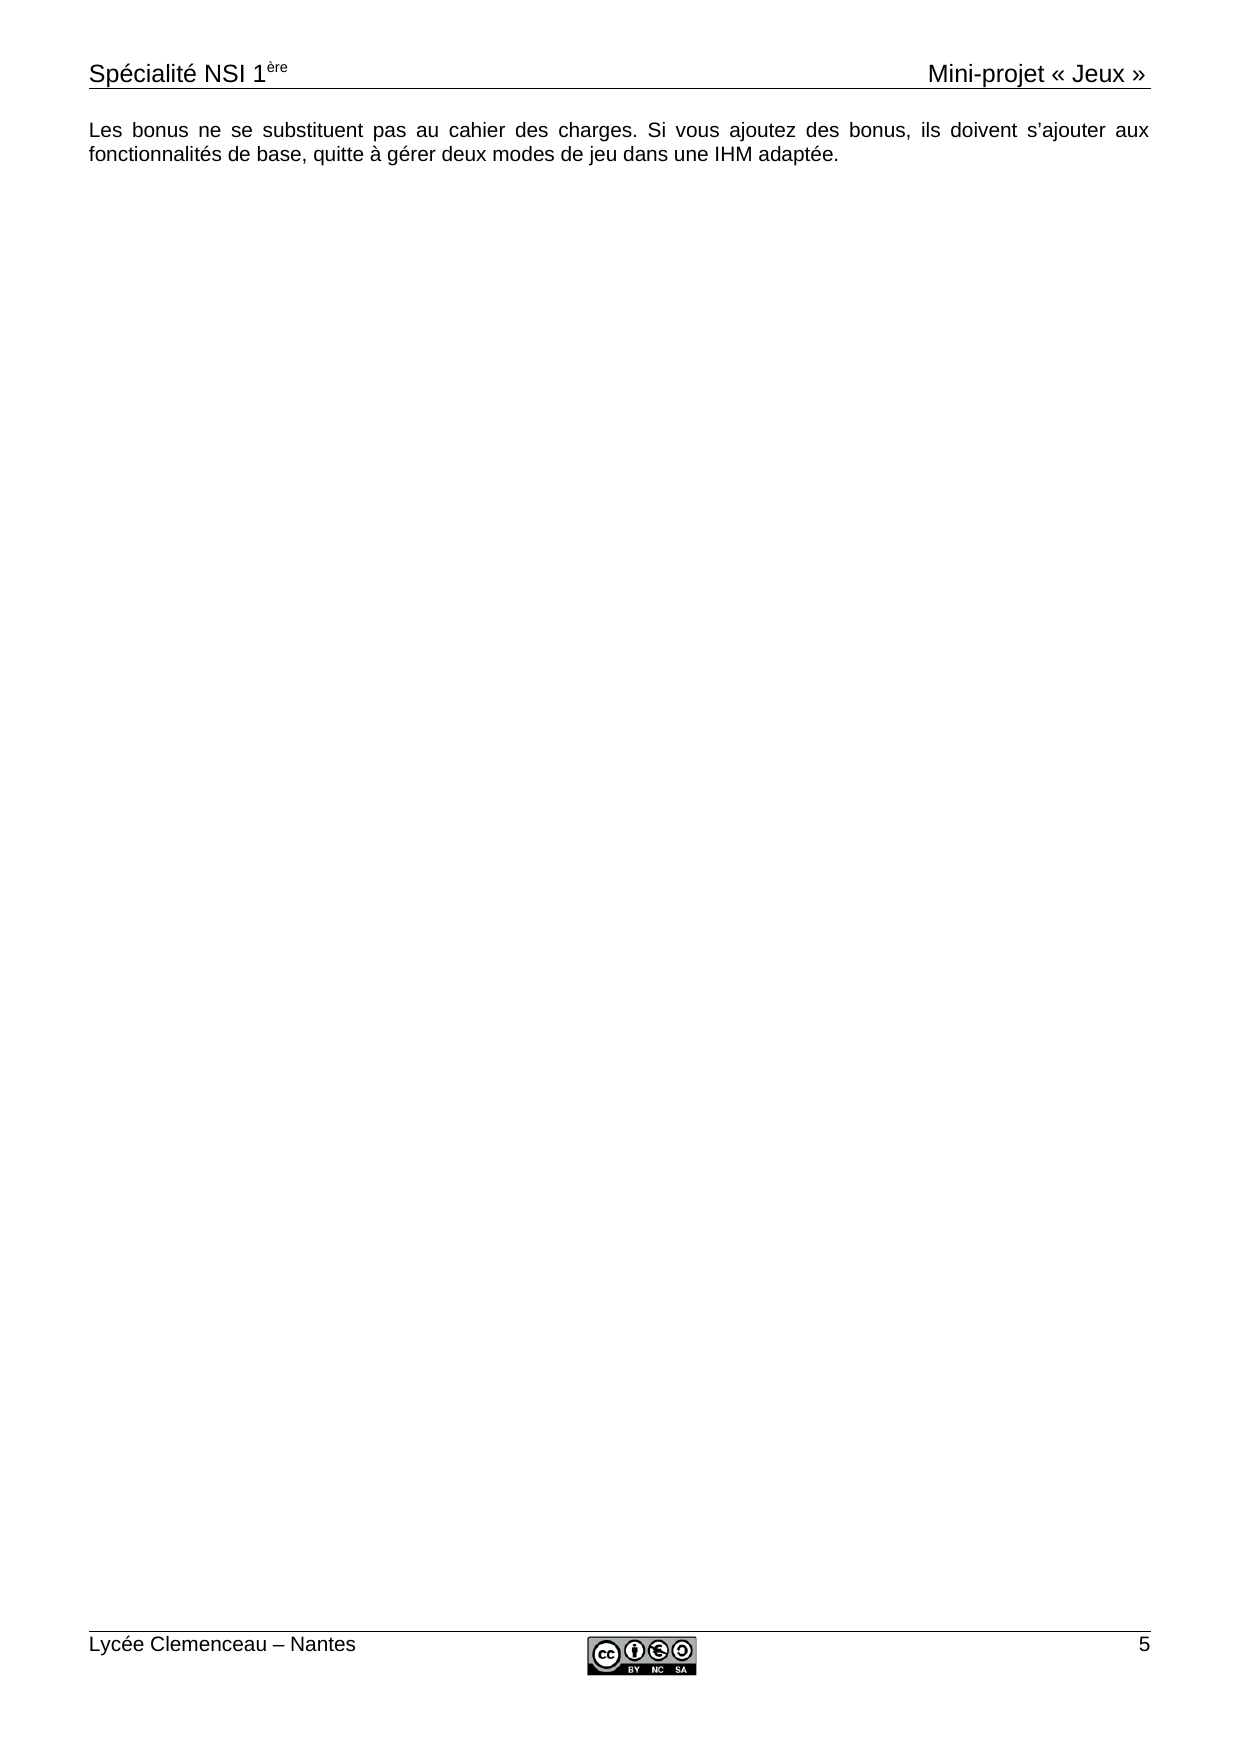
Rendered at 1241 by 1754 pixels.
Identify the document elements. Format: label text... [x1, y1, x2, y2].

picture [586, 1635, 697, 1676]
text Les bonus ne se substituent pas au cahier des charges. Si vous ajoutez des bonus, ils doivent s’ajouter aux fonctionnalités de base, quitte à gérer deux modes de jeu dans une IHM adaptée. [89, 118, 1151, 166]
